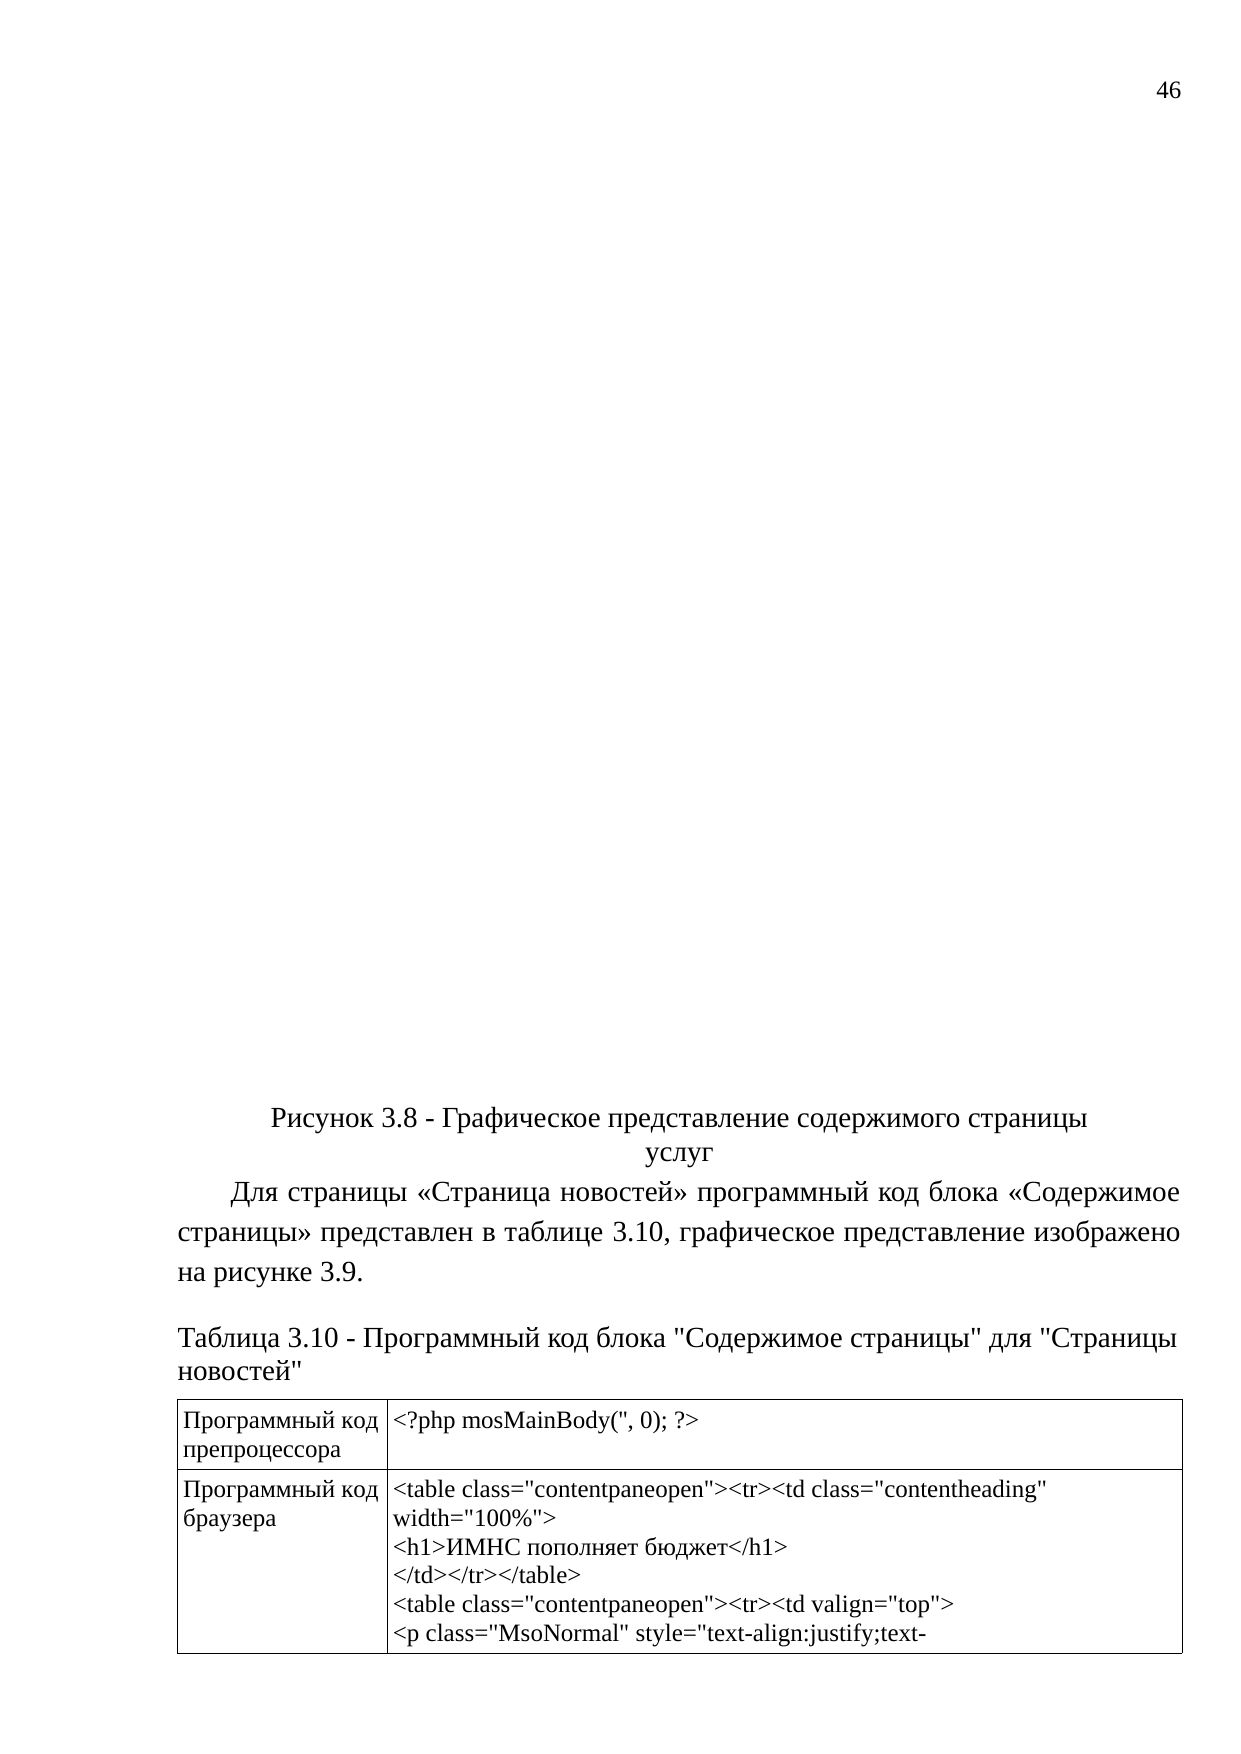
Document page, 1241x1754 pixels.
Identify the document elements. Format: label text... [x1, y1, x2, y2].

table_header Программный код препроцессора [178, 1400, 387, 1468]
text Рисунок 3.8 - Графическое представление содержимого страницы услуг [233, 131, 1126, 1167]
text Для страницы «Страница новостей» программный код блока «Содержимое страницы» представлен в таблице 3.10, графическое представление изображено на рисунке 3.9. [177, 118, 1181, 1288]
table_cell Программный код браузера [178, 1470, 387, 1652]
text Таблица 3.10 - Программный код блока "Содержимое страницы" для "Страницы новостей" [177, 1320, 1181, 1387]
table_cell <table class="contentpaneopen"><tr><td class="contentheading" width="100%"> <h1>ИМНС пополняет бюджет</h1> </td></tr></table> <table class="contentpaneopen"><tr><td valign="top"> <p class="MsoNormal" style="text-align:justify;text- [388, 1470, 1182, 1652]
table_header <?php mosMainBody('', 0); ?> [388, 1400, 1182, 1468]
